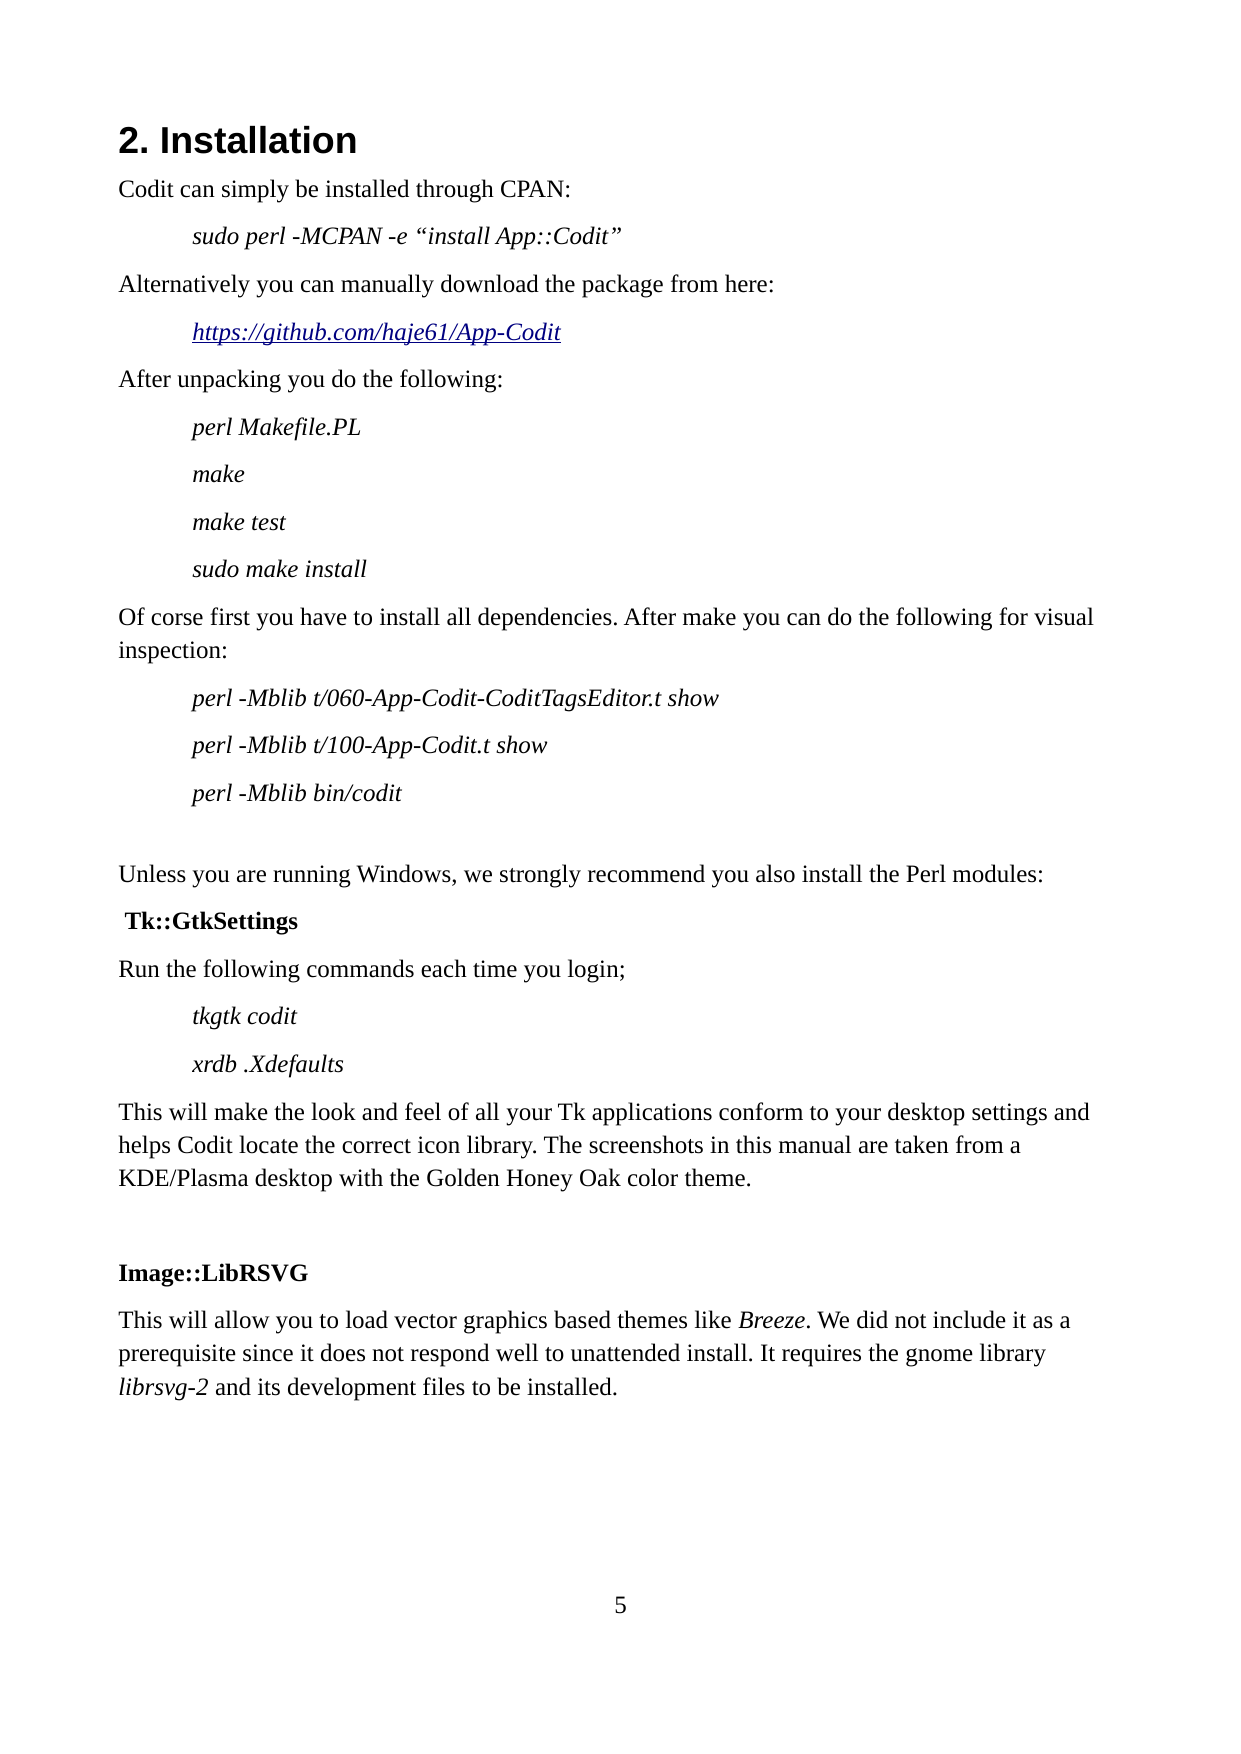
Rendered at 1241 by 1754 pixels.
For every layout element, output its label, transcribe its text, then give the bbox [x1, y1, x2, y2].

text Codit can simply be installed through CPAN: [118, 174, 1122, 202]
text perl -Mblib t/060-App-Codit-CoditTagsEditor.t show [118, 683, 1122, 712]
subtitle 2. Installation [118, 118, 1122, 161]
text Run the following commands each time you login; [118, 954, 1122, 983]
text After unpacking you do the following: [118, 364, 1122, 393]
text make [118, 459, 1122, 488]
text tkgtk codit [118, 1001, 1122, 1030]
text sudo perl -MCPAN -e “install App::Codit” [118, 221, 1122, 250]
text perl -Mblib bin/codit [118, 778, 1122, 840]
text perl -Mblib t/100-App-Codit.t show [118, 730, 1122, 759]
text Of corse first you have to install all dependencies. After make you can do the following for visual inspection: [118, 602, 1122, 664]
text Tk::GtkSettings [118, 906, 1122, 935]
text Alternatively you can manually download the package from here: [118, 269, 1122, 298]
text Unless you are running Windows, we strongly recommend you also install the Perl modules: [118, 859, 1122, 887]
text This will allow you to load vector graphics based themes like Breeze. We did not include it as a prerequisite since it does not respond well to unattended install. It requires the gnome library librsvg-2 and its development files to be installed. [118, 1306, 1122, 1400]
text sudo make install [118, 554, 1122, 583]
text xrdb .Xdefaults [118, 1049, 1122, 1078]
text make test [118, 507, 1122, 536]
text perl Makefile.PL [118, 412, 1122, 441]
text This will make the look and feel of all your Tk applications conform to your desktop settings and helps Codit locate the correct icon library. The screenshots in this manual are taken from a KDE/Plasma desktop with the Golden Honey Oak color theme. [118, 1097, 1122, 1191]
text Image::LibRSVG [118, 1258, 1122, 1287]
text https://github.com/haje61/App-Codit [118, 317, 1122, 345]
